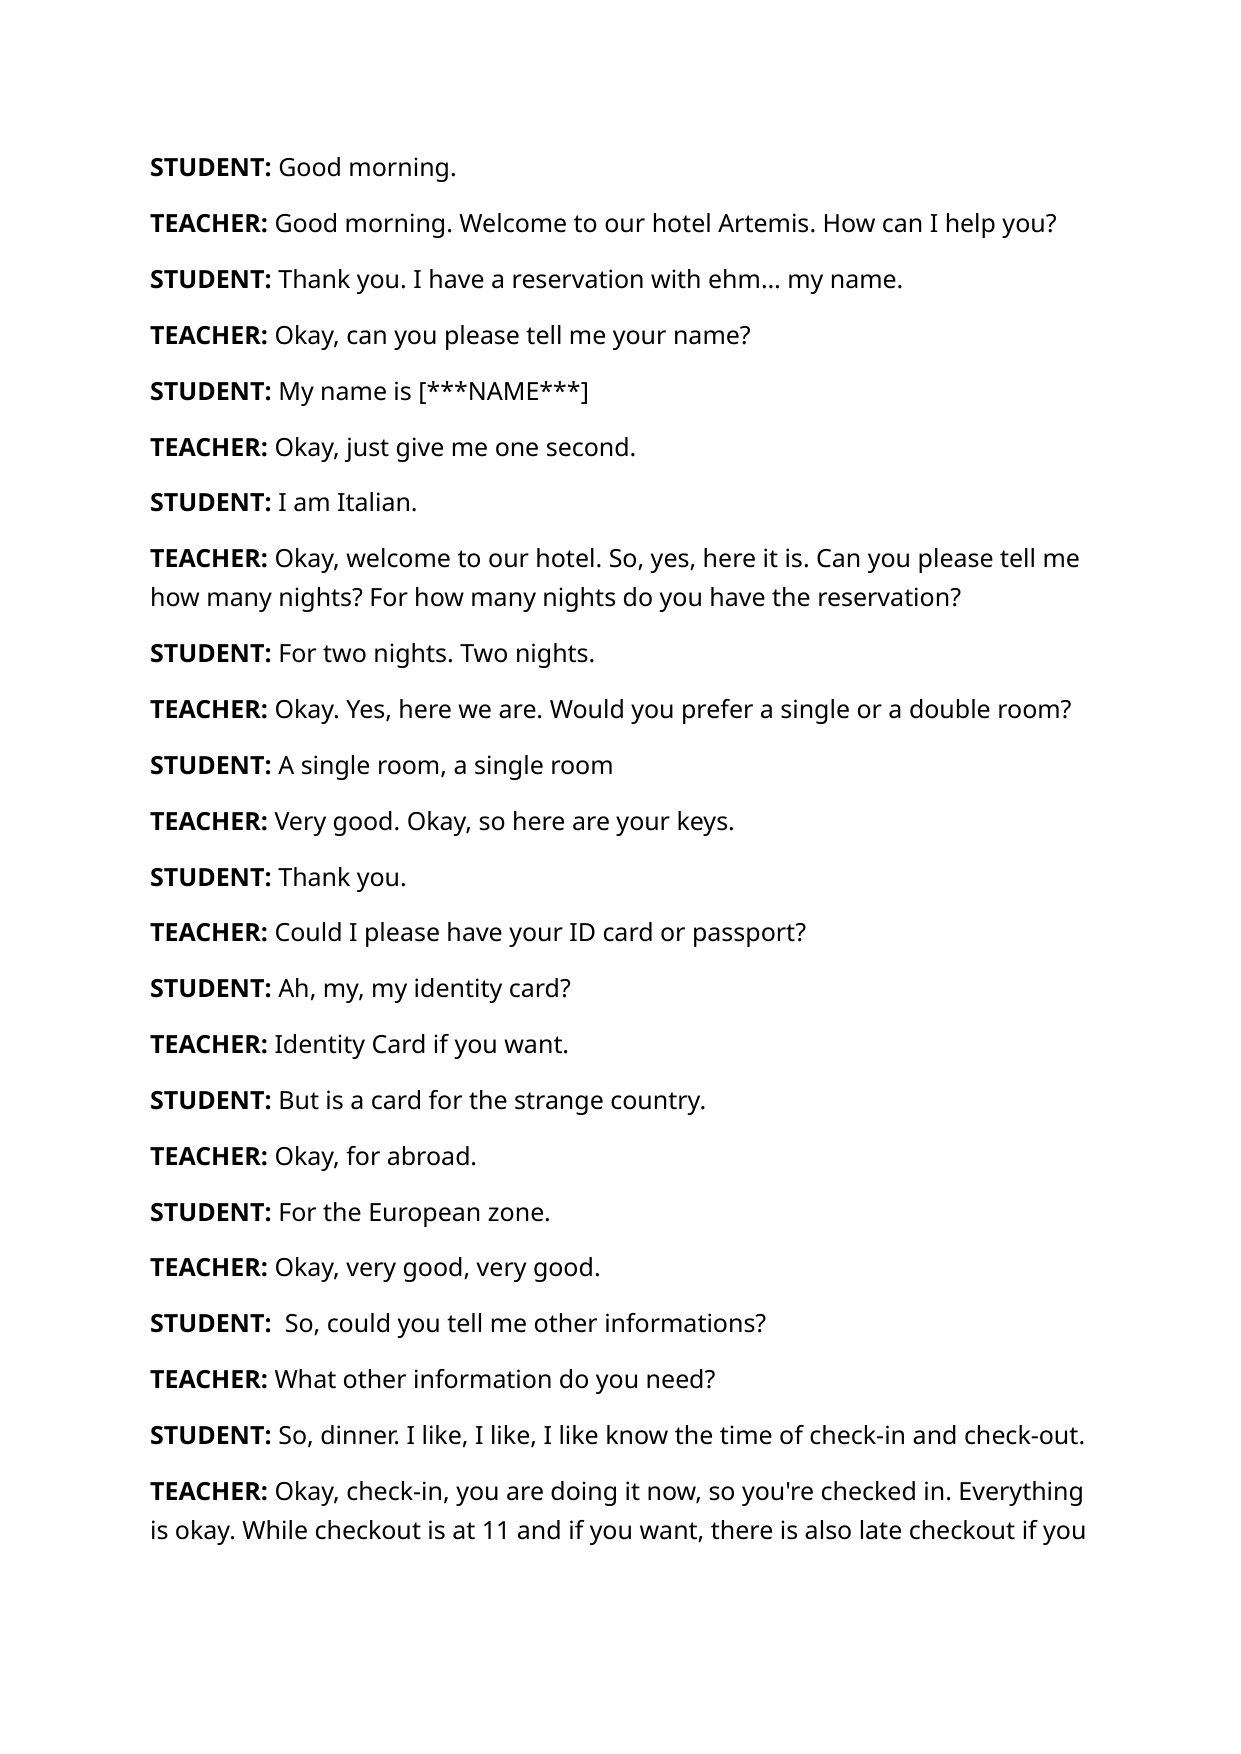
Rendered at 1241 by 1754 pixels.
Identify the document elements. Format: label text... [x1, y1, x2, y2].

text STUDENT: Thank you. I have a reservation with ehm… my name. [150, 262, 1090, 296]
text STUDENT: A single room, a single room [150, 747, 1090, 782]
text TEACHER: Very good. Okay, so here are your keys. [150, 803, 1090, 837]
text STUDENT: For the European zone. [150, 1194, 1090, 1228]
text TEACHER: Okay, for abroad. [150, 1138, 1090, 1172]
text STUDENT: But is a card for the strange country. [150, 1082, 1090, 1117]
text TEACHER: Okay, just give me one second. [150, 429, 1090, 463]
text TEACHER: Okay, can you please tell me your name? [150, 317, 1090, 352]
text STUDENT: Good morning. [150, 150, 1090, 184]
text TEACHER: Okay, very good, very good. [150, 1250, 1090, 1284]
text STUDENT: For two nights. Two nights. [150, 636, 1090, 670]
text STUDENT: My name is [***NAME***] [150, 373, 1090, 407]
text TEACHER: Okay, welcome to our hotel. So, yes, here it is. Can you please tell me how many nights? For how many nights do you have the reservation? [150, 541, 1090, 614]
text TEACHER: Okay, check-in, you are doing it now, so you're checked in. Everything is okay. While checkout is at 11 and if you want, there is also late checkout if you [150, 1473, 1090, 1547]
text STUDENT: Thank you. [150, 859, 1090, 893]
text STUDENT: I am Italian. [150, 485, 1090, 519]
text STUDENT: Ah, my, my identity card? [150, 971, 1090, 1005]
text STUDENT: So, could you tell me other informations? [150, 1306, 1090, 1340]
text TEACHER: Good morning. Welcome to our hotel Artemis. How can I help you? [150, 206, 1090, 240]
text TEACHER: What other information do you need? [150, 1362, 1090, 1396]
text STUDENT: So, dinner. I like, I like, I like know the time of check-in and check-out. [150, 1417, 1090, 1452]
text TEACHER: Could I please have your ID card or passport? [150, 915, 1090, 949]
text TEACHER: Identity Card if you want. [150, 1027, 1090, 1061]
text TEACHER: Okay. Yes, here we are. Would you prefer a single or a double room? [150, 692, 1090, 726]
